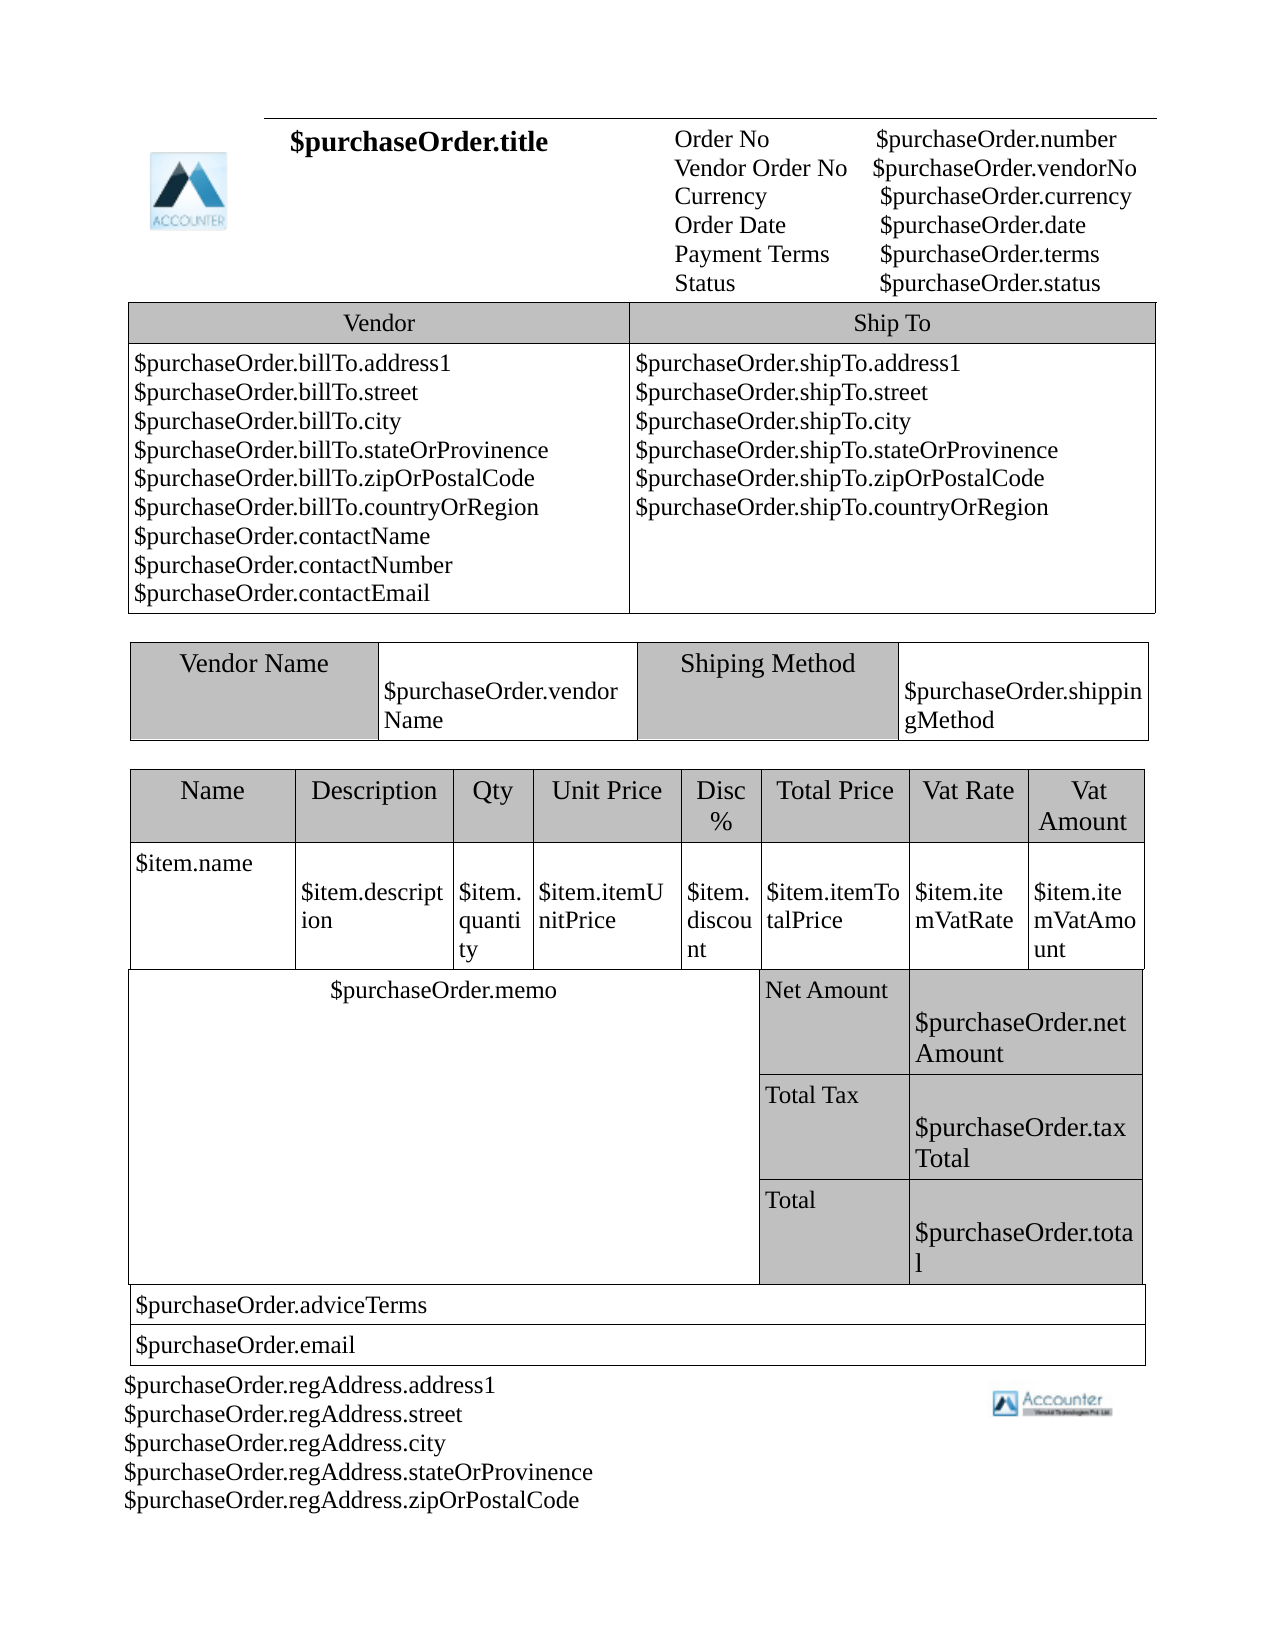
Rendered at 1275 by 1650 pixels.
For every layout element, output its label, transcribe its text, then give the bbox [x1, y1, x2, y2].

table_header Unit Price [534, 770, 681, 842]
table_header $purchaseOrder.memo [129, 970, 759, 1284]
table_header $purchaseOrder.adviceTerms [131, 1285, 1145, 1324]
table_header Vendor Name [131, 643, 378, 739]
table_header Disc % [682, 770, 761, 842]
table_cell $item.itemVatRate [910, 843, 1028, 969]
table_cell $purchaseOrder.total [910, 1180, 1142, 1284]
table_header [114, 118, 263, 302]
table_header Total Price [762, 770, 909, 842]
table_header $purchaseOrder.regAddress.address1 $purchaseOrder.regAddress.street $purchaseOrder.regAddress.city $purchaseOrder.regAddress.stateOrProvinence $purchaseOrder.regAddress.zipOrPostalCode [118, 1365, 902, 1520]
table_header [903, 1365, 1157, 1520]
table_header $purchaseOrder.vendorName [379, 643, 637, 739]
table_cell Total [760, 1180, 909, 1284]
table_header Vendor [129, 303, 629, 343]
table_cell $purchaseOrder.shipTo.address1 $purchaseOrder.shipTo.street $purchaseOrder.shipTo.city $purchaseOrder.shipTo.stateOrProvinence $purchaseOrder.shipTo.zipOrPostalCode $purchaseOrder.shipTo.countryOrRegion [630, 344, 1155, 613]
table_header $purchaseOrder.title [264, 119, 556, 302]
table_header Qty [454, 770, 533, 842]
table_cell $item.name [131, 843, 295, 969]
table_header Net Amount [760, 970, 909, 1074]
table_cell $item.description [296, 843, 453, 969]
table_header Order No $purchaseOrder.number Vendor Order No $purchaseOrder.vendorNo Currency $purchaseOrder.currency Order Date $purchaseOrder.date Payment Terms $purchaseOrder.terms Status $purchaseOrder.status [556, 119, 1157, 302]
table_cell $purchaseOrder.email [131, 1325, 1145, 1365]
table_header Name [131, 770, 295, 842]
table_header Shiping Method [638, 643, 898, 739]
table_header Description [296, 770, 453, 842]
table_cell $purchaseOrder.billTo.address1 $purchaseOrder.billTo.street $purchaseOrder.billTo.city $purchaseOrder.billTo.stateOrProvinence $purchaseOrder.billTo.zipOrPostalCode $purchaseOrder.billTo.countryOrRegion $purchaseOrder.contactName $purchaseOrder.contactNumber $purchaseOrder.contactEmail [129, 344, 629, 613]
table_cell $item.quantity [454, 843, 533, 969]
table_cell $purchaseOrder.taxTotal [910, 1075, 1142, 1179]
table_cell $item.itemTotalPrice [762, 843, 909, 969]
table_cell Total Tax [760, 1075, 909, 1179]
picture [987, 1380, 1119, 1429]
table_cell $item.itemUnitPrice [534, 843, 681, 969]
table_header Vat Amount [1029, 770, 1144, 842]
table_header $purchaseOrder.shippingMethod [899, 643, 1148, 739]
table_cell $item.itemVatAmount [1029, 843, 1144, 969]
table_header Vat Rate [910, 770, 1028, 842]
table_header $purchaseOrder.netAmount [910, 970, 1142, 1074]
table_cell $item.discount [682, 843, 761, 969]
table_header Ship To [630, 303, 1155, 343]
picture [149, 152, 228, 231]
